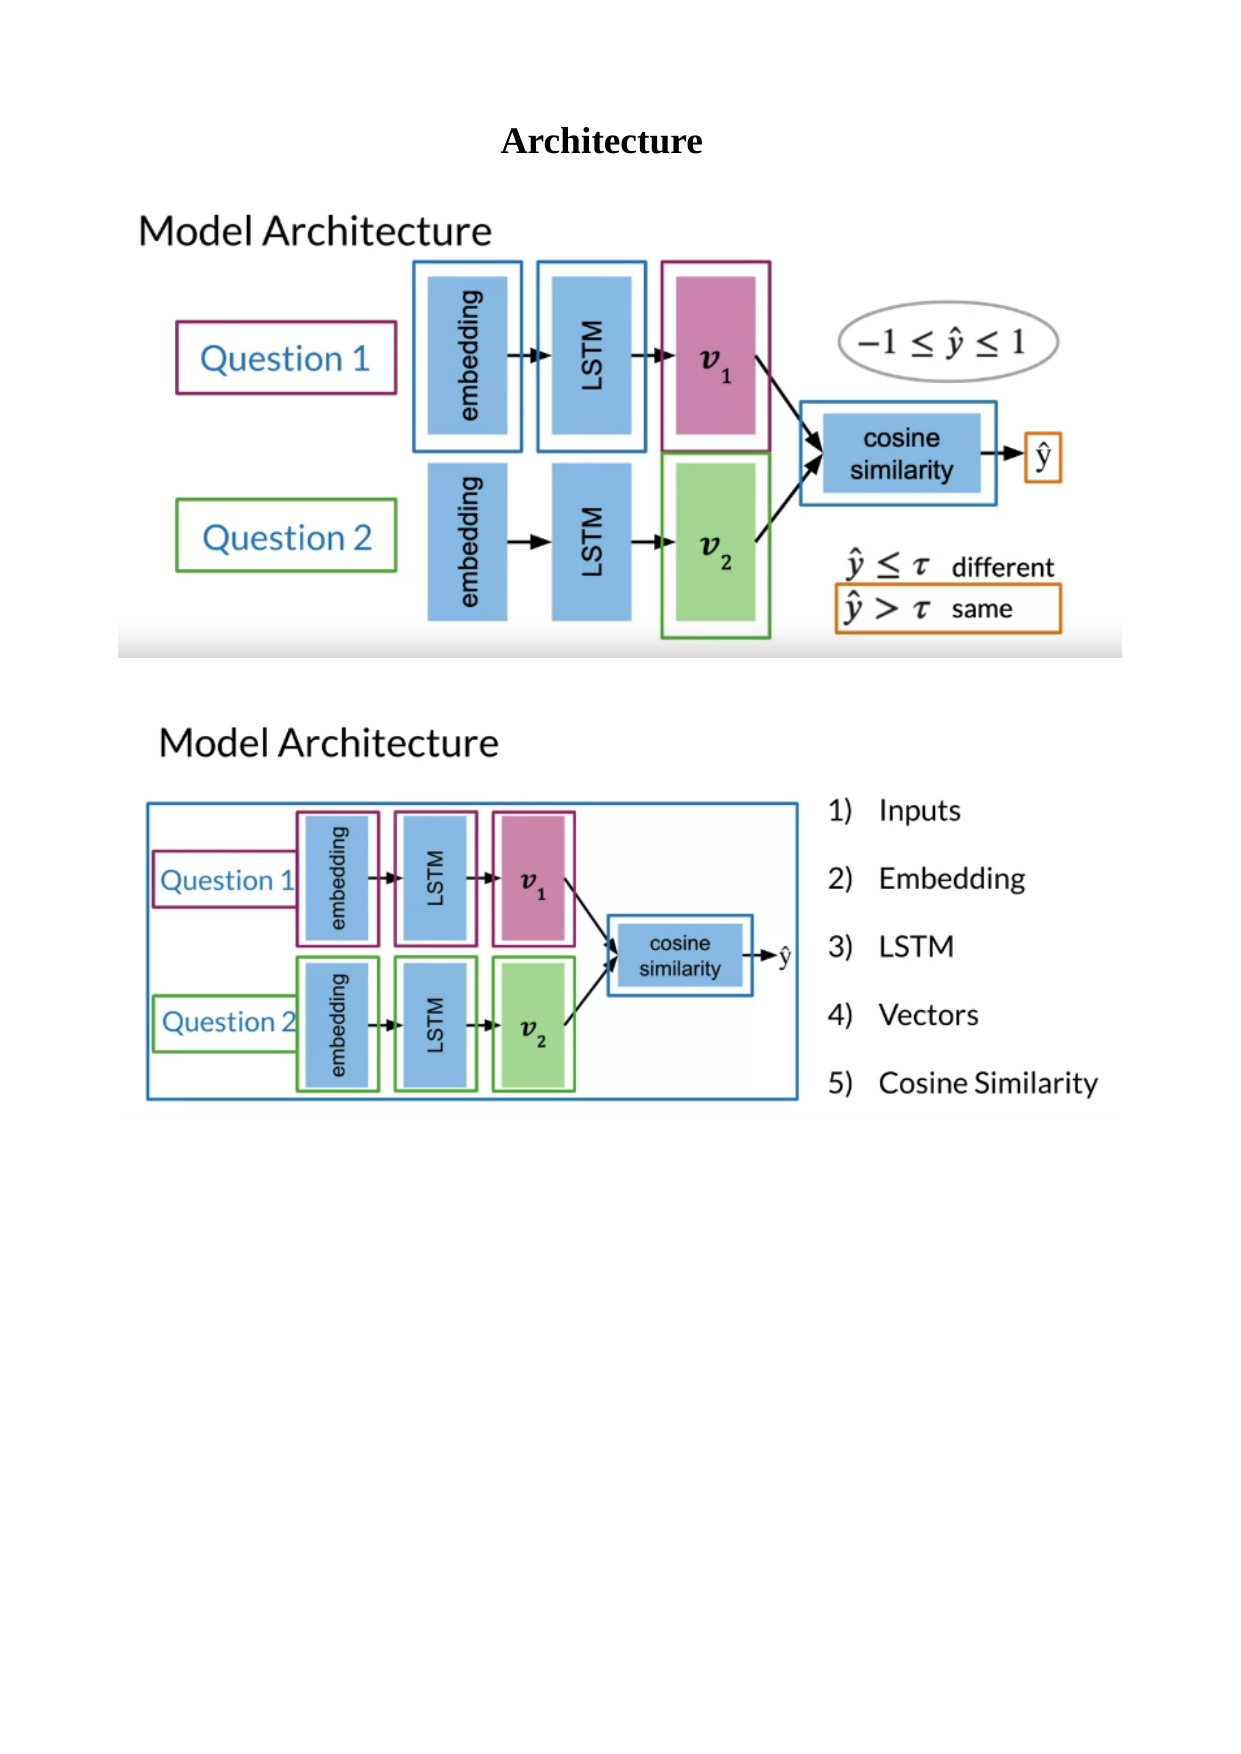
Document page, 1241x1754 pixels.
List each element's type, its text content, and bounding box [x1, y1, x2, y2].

subtitle Architecture [118, 118, 1122, 161]
picture [118, 202, 1123, 658]
picture [118, 715, 1123, 1119]
